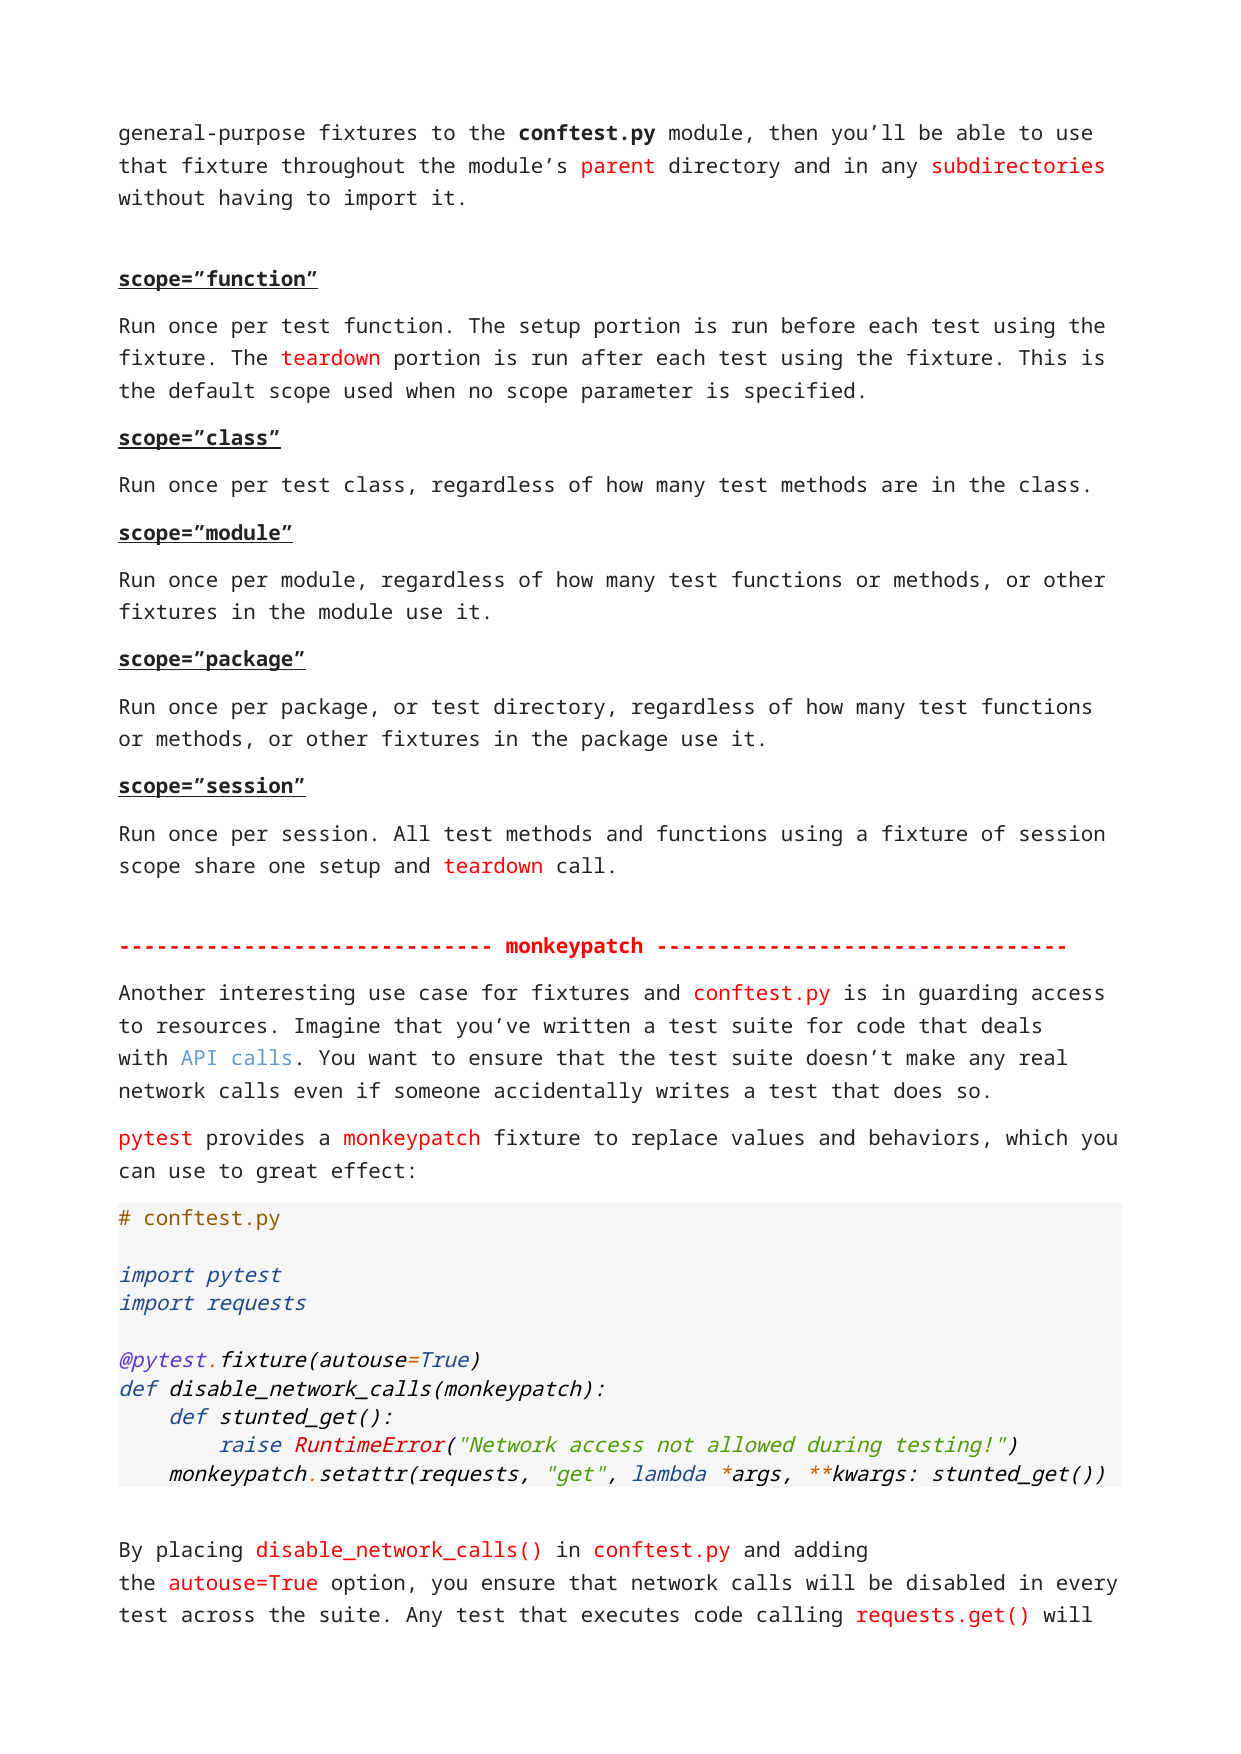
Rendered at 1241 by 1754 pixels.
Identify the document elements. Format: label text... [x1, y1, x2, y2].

text @pytest.fixture(autouse=True) [118, 1345, 1122, 1374]
text By placing disable_network_calls() in conftest.py and adding the autouse=True option, you ensure that network calls will be disabled in every test across the suite. Any test that executes code calling requests.get() will [118, 1535, 1122, 1629]
text raise RuntimeError("Network access not allowed during testing!") [118, 1431, 1122, 1459]
text # conftest.py [118, 1203, 1122, 1232]
text scope=”function” [118, 264, 1122, 292]
text def disable_network_calls(monkeypatch): [118, 1374, 1122, 1402]
text general-purpose fixtures to the conftest.py module, then you’ll be able to use that fixture throughout the module’s parent directory and in any subdirectories without having to import it. [118, 118, 1122, 245]
text scope=”session” [118, 772, 1122, 800]
text import pytest [118, 1260, 1122, 1288]
text Run once per test function. The setup portion is run before each test using the fixture. The teardown portion is run after each test using the fixture. This is the default scope used when no scope parameter is specified. [118, 311, 1122, 404]
text ------------------------------ monkeypatch --------------------------------- [118, 898, 1122, 959]
text monkeypatch.setattr(requests, "get", lambda *args, **kwargs: stunted_get()) [118, 1459, 1122, 1487]
text def stunted_get(): [118, 1402, 1122, 1431]
text Run once per package, or test directory, regardless of how many test functions or methods, or other fixtures in the package use it. [118, 692, 1122, 753]
text pytest provides a monkeypatch fixture to replace values and behaviors, which you can use to great effect: [118, 1123, 1122, 1184]
text Run once per test class, regardless of how many test methods are in the class. [118, 470, 1122, 499]
text scope=”class” [118, 423, 1122, 452]
text Another interesting use case for fixtures and conftest.py is in guarding access to resources. Imagine that you’ve written a test suite for code that deals with API calls. You want to ensure that the test suite doesn’t make any real network calls even if someone accidentally writes a test that does so. [118, 978, 1122, 1104]
text Run once per module, regardless of how many test functions or methods, or other fixtures in the module use it. [118, 565, 1122, 626]
text import requests [118, 1288, 1122, 1317]
text Run once per session. All test methods and functions using a fixture of session scope share one setup and teardown call. [118, 819, 1122, 880]
text scope=”package” [118, 644, 1122, 673]
text scope=”module” [118, 518, 1122, 546]
